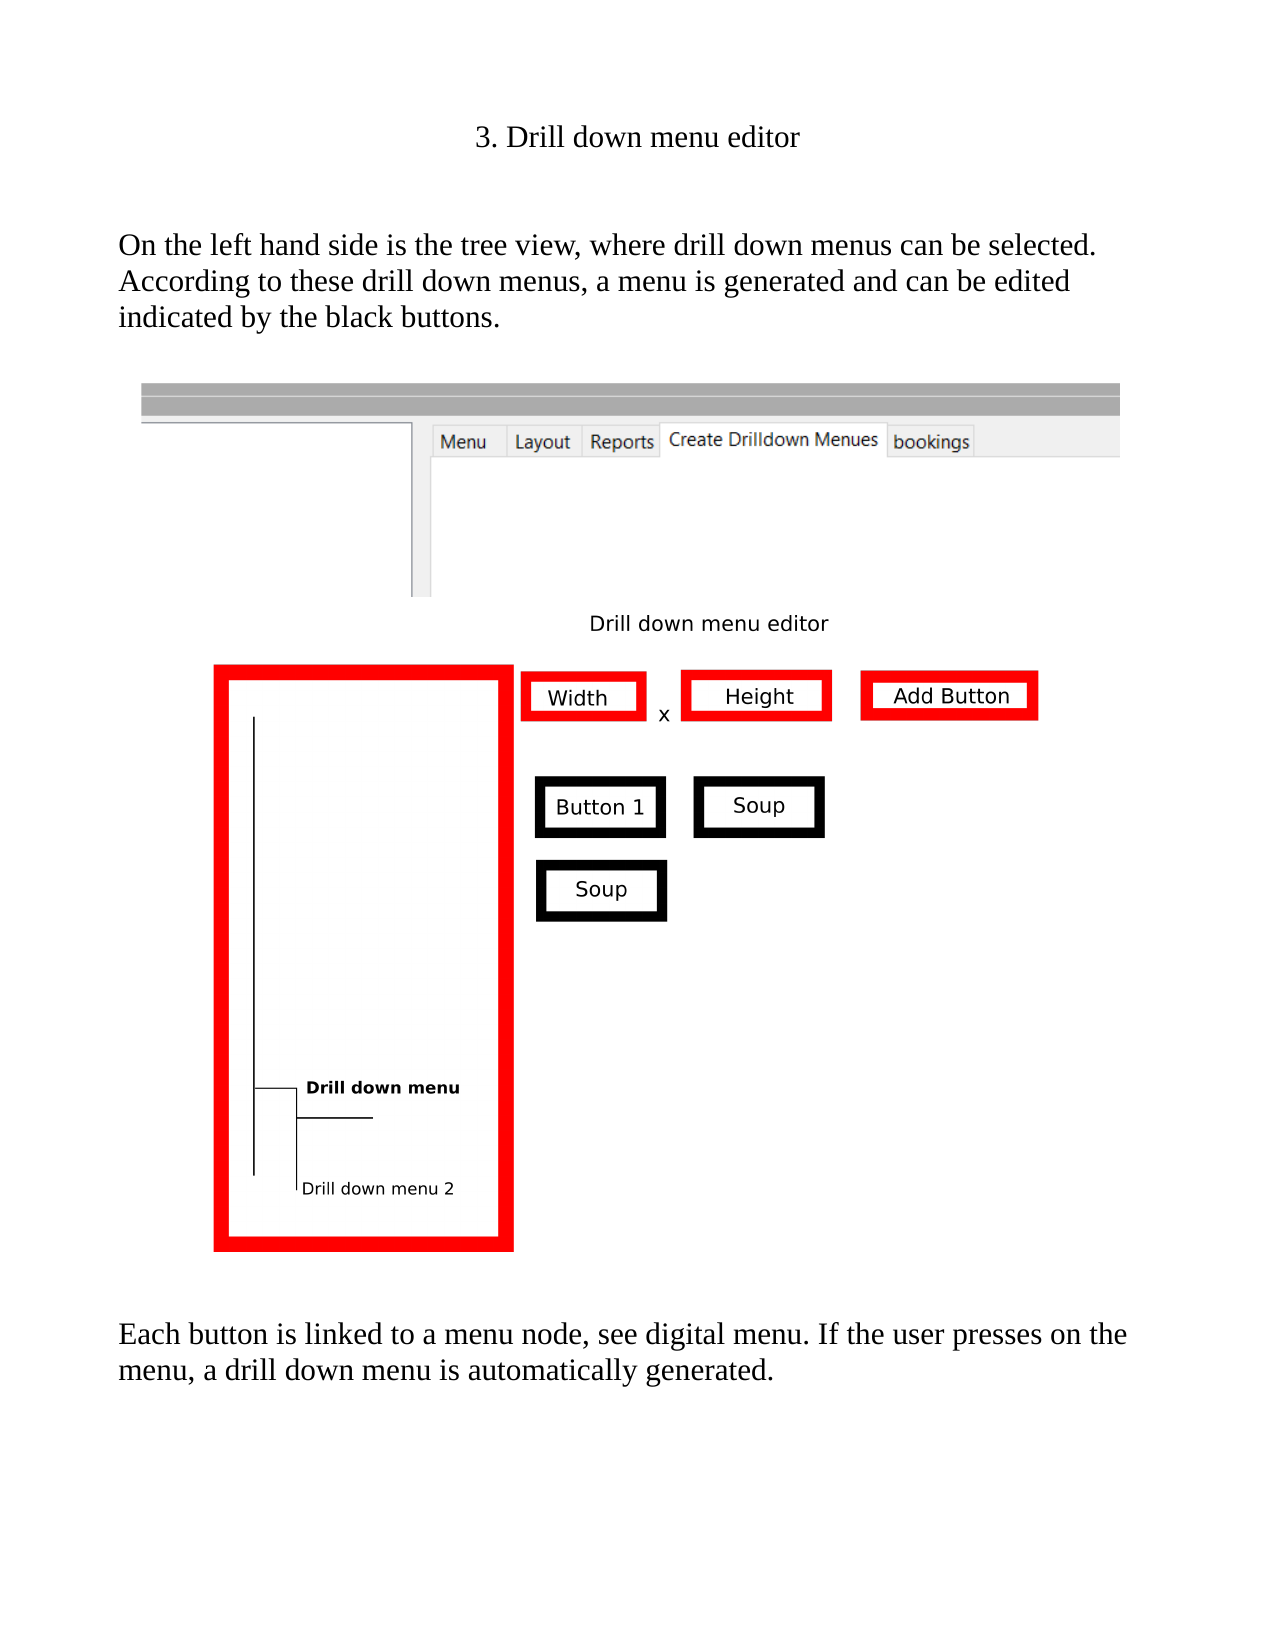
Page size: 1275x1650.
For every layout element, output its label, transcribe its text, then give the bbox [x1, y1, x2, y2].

picture [141, 383, 1120, 597]
text Each button is linked to a menu node, see digital menu. If the user presses on the menu, a drill down menu is automatically generated. [118, 1316, 1157, 1387]
text 3. Drill down menu editor [118, 118, 1157, 154]
picture [213, 615, 1039, 1252]
text On the left hand side is the tree view, where drill down menus can be selected. According to these drill down menus, a menu is generated and can be edited indicated by the black buttons. [118, 226, 1157, 334]
